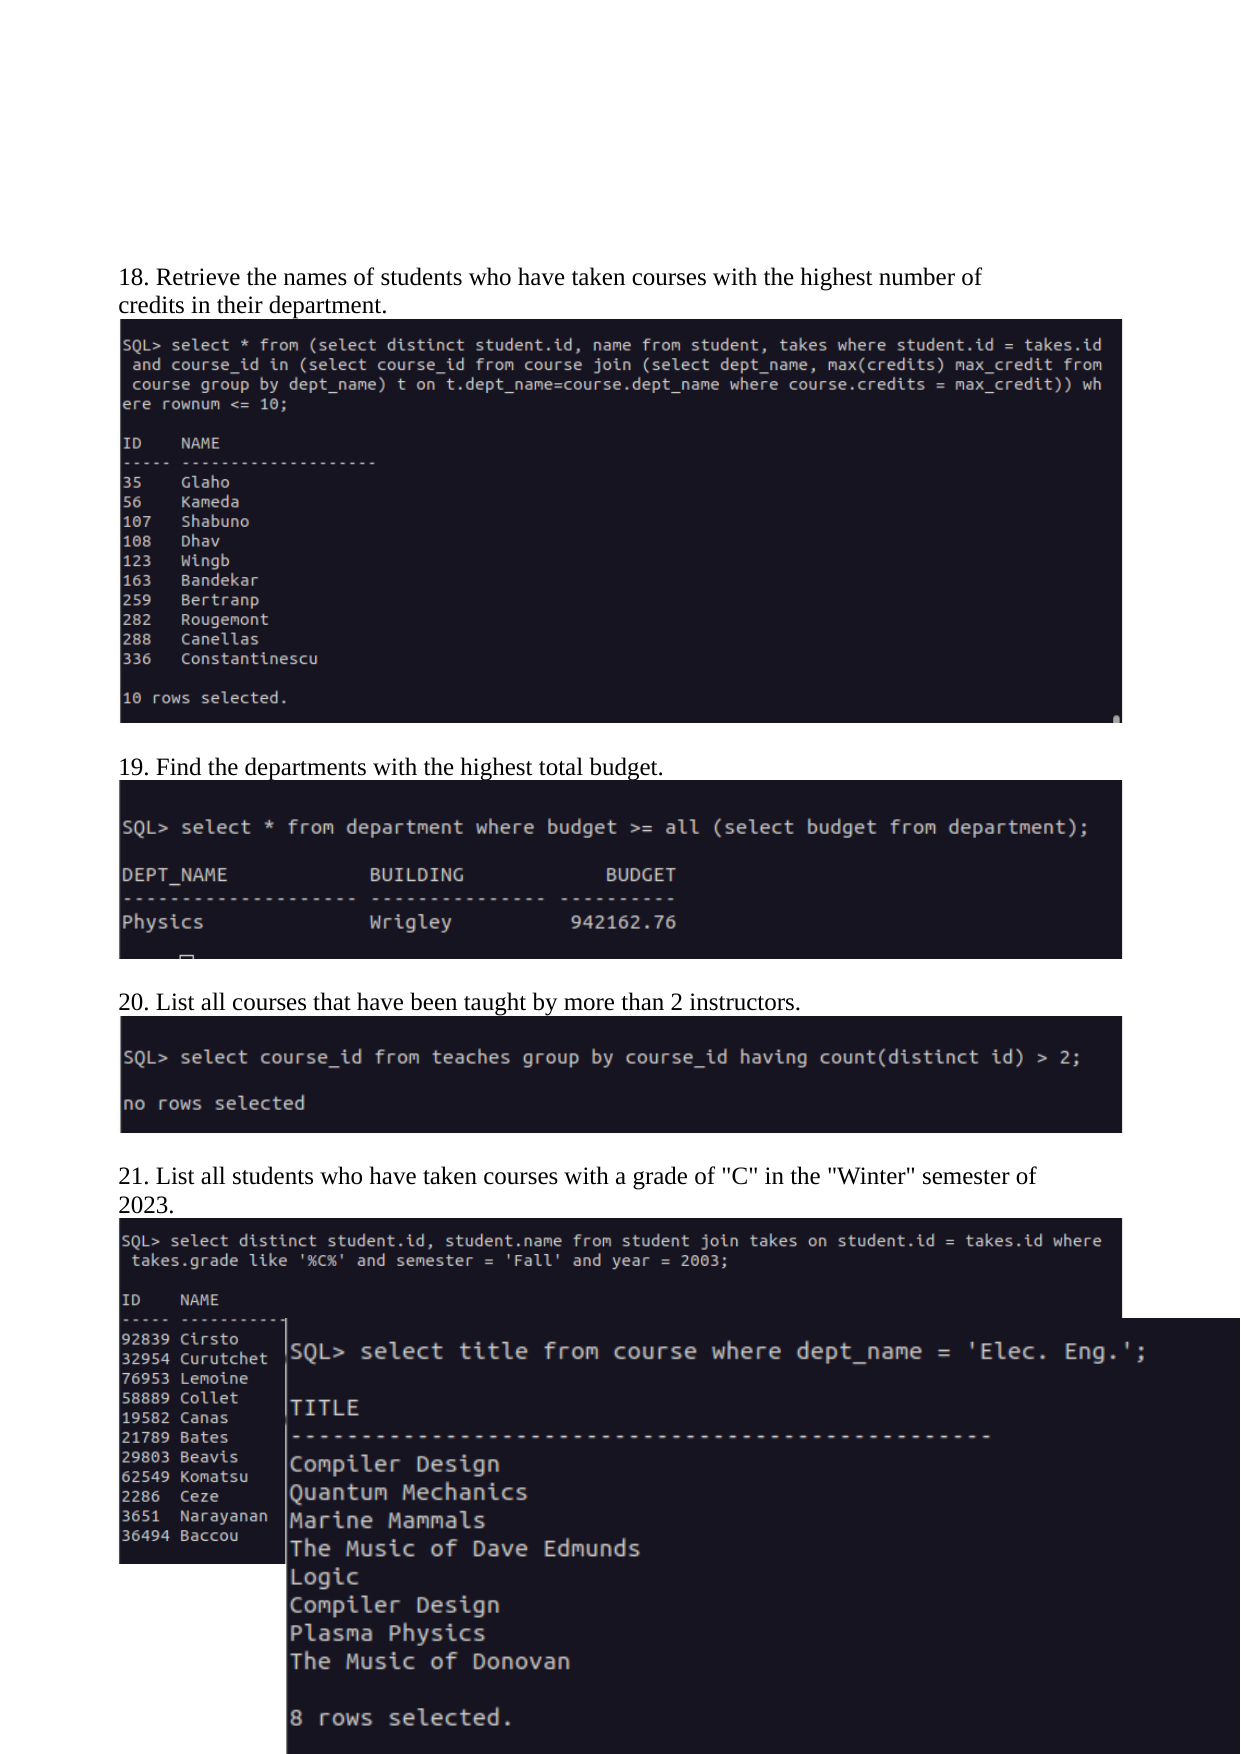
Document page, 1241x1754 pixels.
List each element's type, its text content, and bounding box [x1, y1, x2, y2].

text 21. List all students who have taken courses with a grade of "C" in the "Winter" semester of [118, 1161, 1122, 1190]
text 2023. [118, 1190, 1122, 1218]
text credits in their department. [118, 291, 1122, 319]
text 18. Retrieve the names of students who have taken courses with the highest number of [118, 262, 1122, 291]
text 19. Find the departments with the highest total budget. [118, 752, 1122, 780]
picture [118, 1218, 1240, 1754]
text 20. List all courses that have been taught by more than 2 instructors. [118, 987, 1122, 1016]
picture [118, 780, 1123, 959]
picture [118, 1016, 1123, 1133]
picture [118, 319, 1123, 723]
